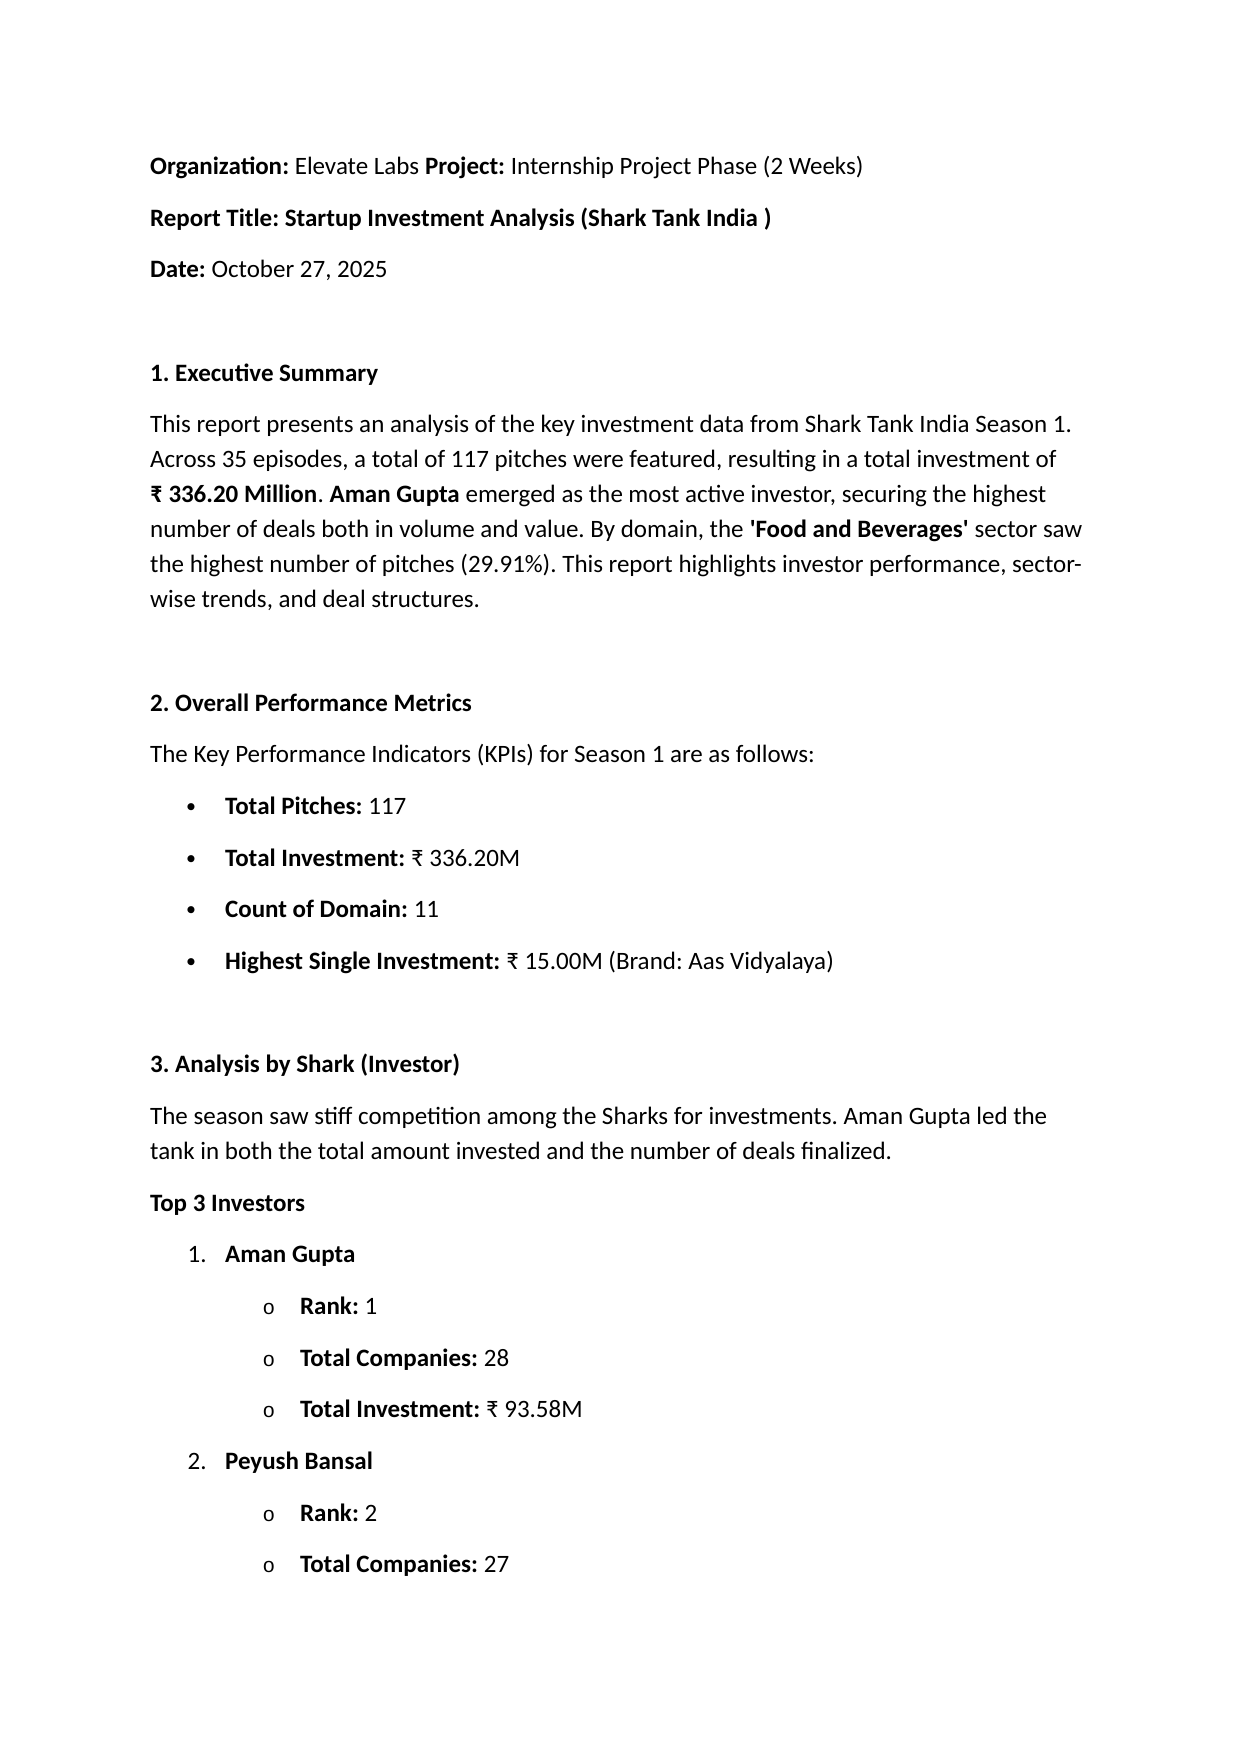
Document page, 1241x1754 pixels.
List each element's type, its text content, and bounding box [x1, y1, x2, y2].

list Rank: 2 [262, 1497, 1090, 1527]
text Organization: Elevate Labs Project: Internship Project Phase (2 Weeks) [150, 150, 1090, 181]
text 1. Executive Summary [150, 357, 1090, 387]
list Highest Single Investment: ₹ 15.00M (Brand: Aas Vidyalaya) [187, 945, 1090, 976]
list Total Investment: ₹ 336.20M [187, 842, 1090, 872]
text 3. Analysis by Shark (Investor) [150, 1048, 1090, 1079]
text Date: October 27, 2025 [150, 253, 1090, 284]
list Peyush Bansal [187, 1445, 1090, 1476]
text Top 3 Investors [150, 1187, 1090, 1217]
text Report Title: Startup Investment Analysis (Shark Tank India ) [150, 202, 1090, 232]
text The Key Performance Indicators (KPIs) for Season 1 are as follows: [150, 738, 1090, 769]
list Rank: 1 [262, 1290, 1090, 1321]
list Aman Gupta [187, 1238, 1090, 1269]
text The season saw stiff competition among the Sharks for investments. Aman Gupta led the tank in both the total amount invested and the number of deals finalized. [150, 1100, 1090, 1166]
list Total Companies: 27 [262, 1548, 1090, 1579]
text 2. Overall Performance Metrics [150, 687, 1090, 717]
text This report presents an analysis of the key investment data from Shark Tank India Season 1. Across 35 episodes, a total of 117 pitches were featured, resulting in a total investment of ₹ 336.20 Million. Aman Gupta emerged as the most active investor, securing the highest number of deals both in volume and value. By domain, the 'Food and Beverages' sector saw the highest number of pitches (29.91%). This report highlights investor performance, sector-wise trends, and deal structures. [150, 408, 1090, 614]
list Count of Domain: 11 [187, 893, 1090, 924]
list Total Pitches: 117 [187, 790, 1090, 821]
list Total Investment: ₹ 93.58M [262, 1393, 1090, 1424]
list Total Companies: 28 [262, 1342, 1090, 1372]
